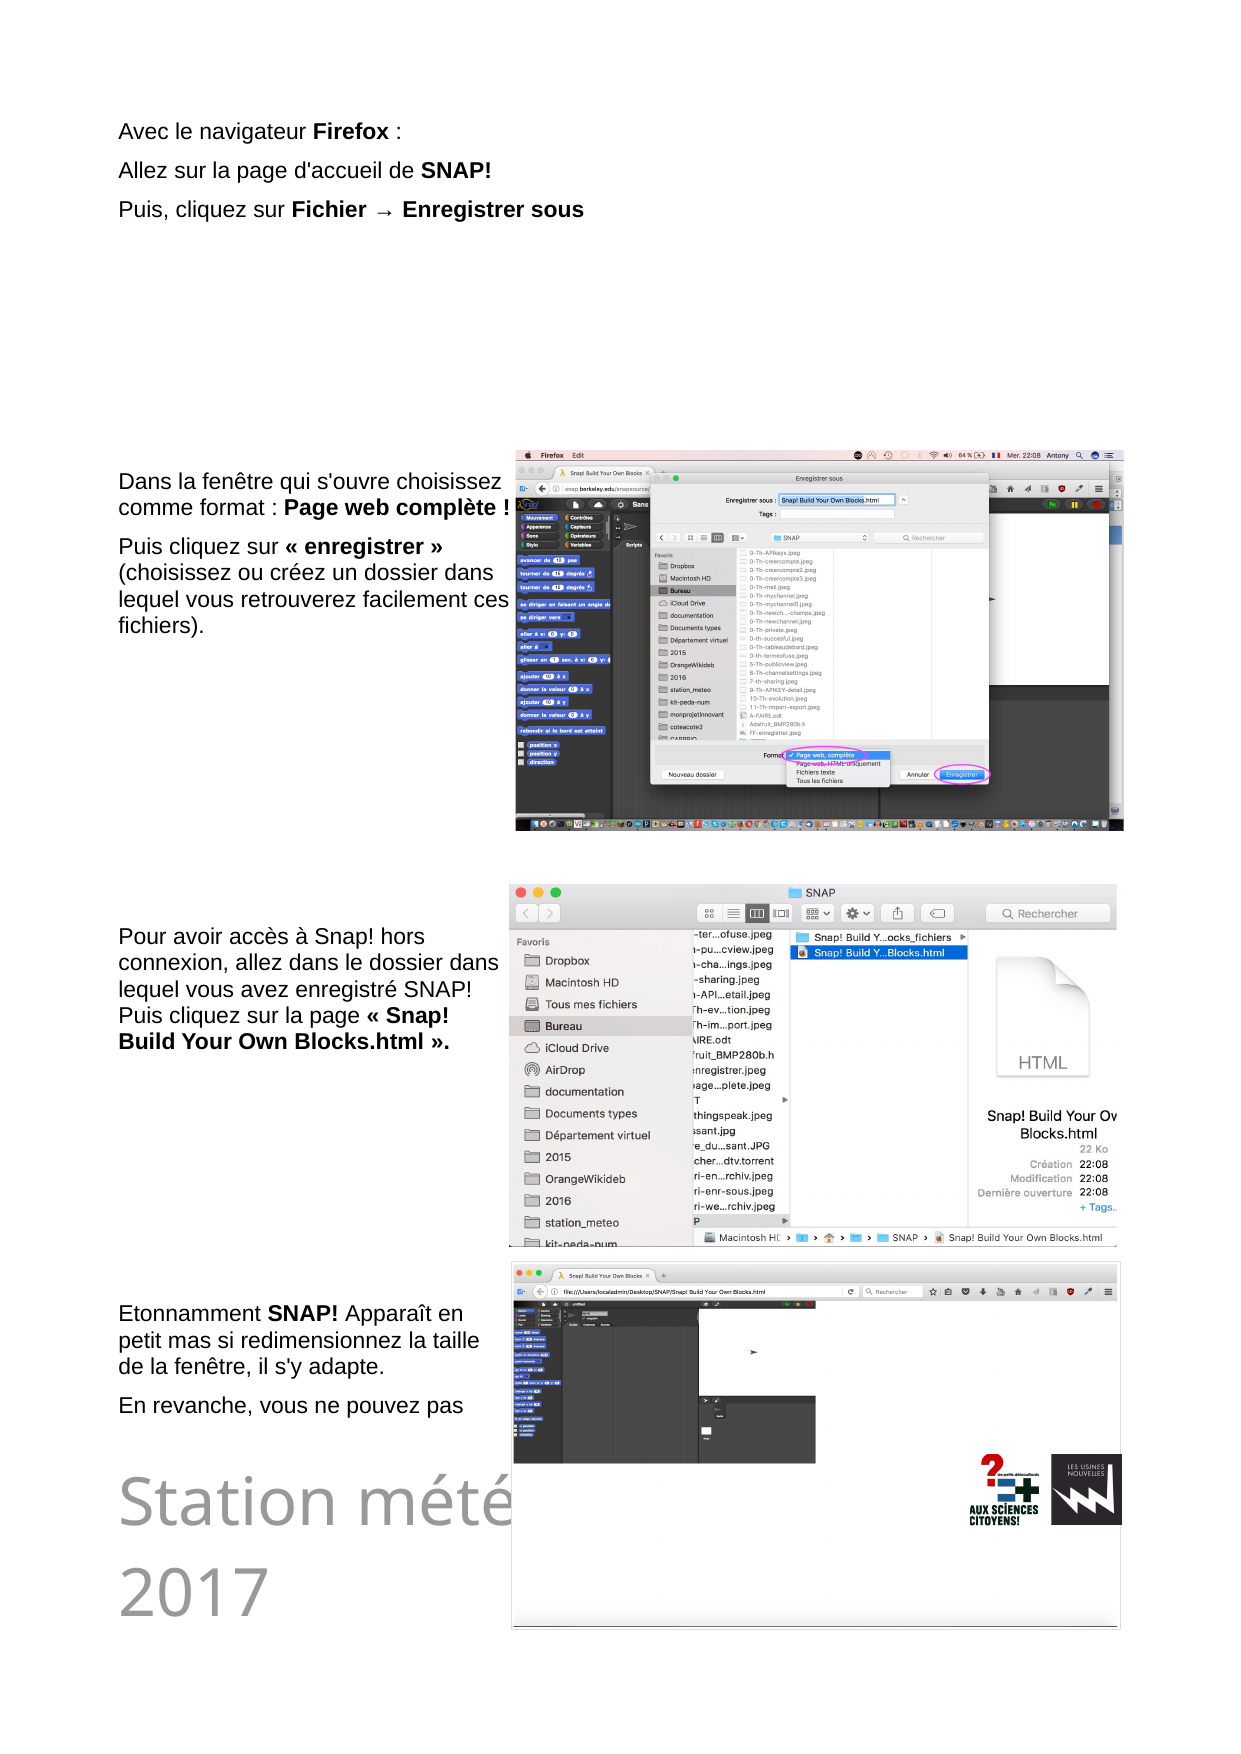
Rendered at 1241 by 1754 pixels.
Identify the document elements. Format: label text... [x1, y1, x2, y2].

text En revanche, vous ne pouvez pas [118, 1392, 511, 1418]
picture [515, 450, 1124, 831]
picture [509, 884, 1117, 1247]
text Puis cliquez sur « enregistrer » (choisissez ou créez un dossier dans lequel vous retrouverez facilement ces fichiers). [118, 533, 515, 638]
text Avec le navigateur Firefox : [118, 118, 1122, 144]
text Puis, cliquez sur Fichier → Enregistrer sous [118, 196, 1122, 222]
picture [513, 1264, 1122, 1627]
text Allez sur la page d'accueil de SNAP! [118, 157, 1122, 183]
text Dans la fenêtre qui s'ouvre choisissez comme format : Page web complète ! [118, 468, 515, 521]
text Pour avoir accès à Snap! hors connexion, allez dans le dossier dans lequel vous avez enregistré SNAP! Puis cliquez sur la page « Snap! Build Your Own Blocks.html ». [118, 923, 509, 1055]
text Etonnamment SNAP! Apparaît en petit mas si redimensionnez la taille de la fenêtre, il s'y adapte. [118, 1300, 511, 1379]
